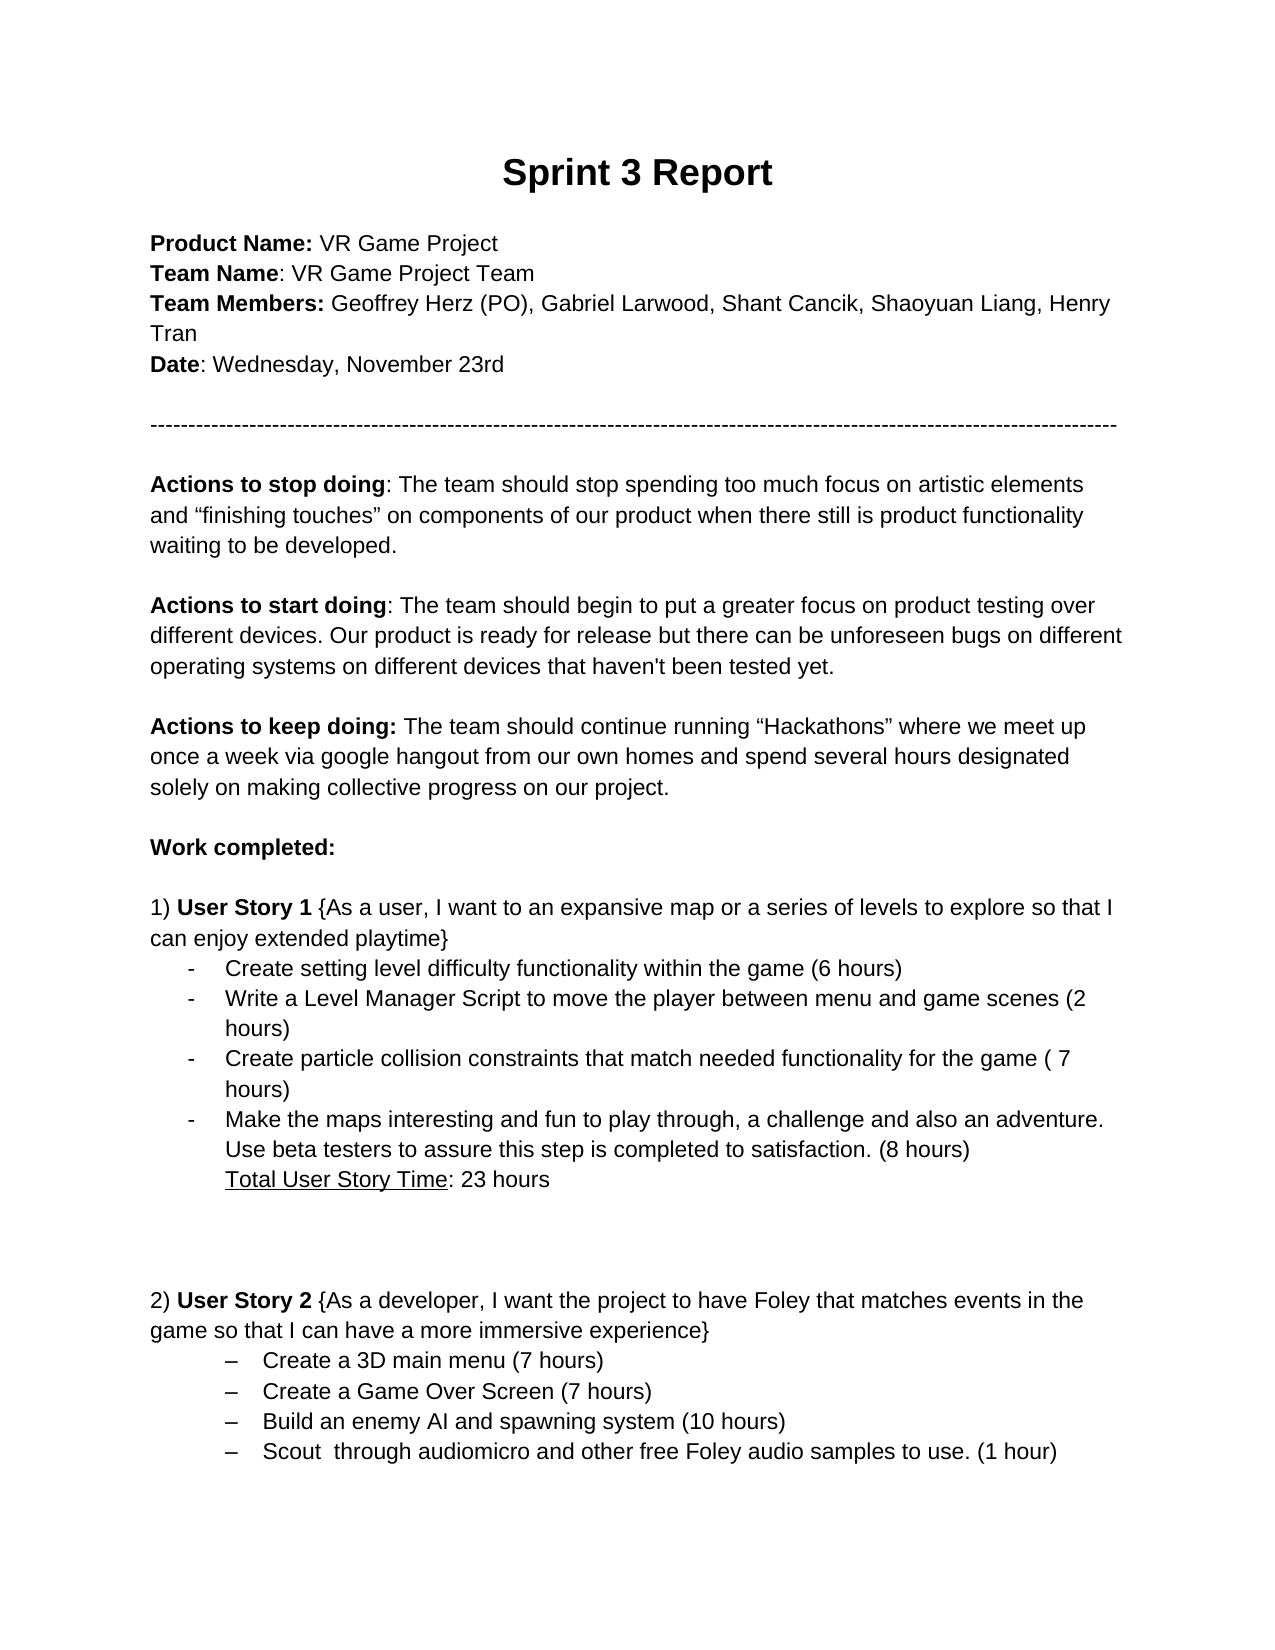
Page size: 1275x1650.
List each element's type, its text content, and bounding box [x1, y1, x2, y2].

list Scout through audiomicro and other free Foley audio samples to use. (1 hour) [225, 1438, 1125, 1464]
list Write a Level Manager Script to move the player between menu and game scenes (2 hours) [187, 985, 1125, 1042]
text Work completed: [150, 834, 1125, 860]
list Create a Game Over Screen (7 hours) [225, 1378, 1125, 1404]
text Sprint 3 Report [150, 150, 1125, 193]
list Create particle collision constraints that match needed functionality for the game ( 7 hours) [187, 1045, 1125, 1102]
text 2) User Story 2 {As a developer, I want the project to have Foley that matches events in the game so that I can have a more immersive experience} [150, 1287, 1125, 1344]
list Build an enemy AI and spawning system (10 hours) [225, 1408, 1125, 1434]
text ------------------------------------------------------------------------------------------------------------------------------- [150, 411, 1125, 437]
text Product Name: VR Game Project [150, 230, 1125, 256]
text Actions to keep doing: The team should continue running “Hackathons” where we meet up once a week via google hangout from our own homes and spend several hours designated solely on making collective progress on our project. [150, 713, 1125, 800]
text Actions to stop doing: The team should stop spending too much focus on artistic elements and “finishing touches” on components of our product when there still is product functionality waiting to be developed. [150, 471, 1125, 558]
text 1) User Story 1 {As a user, I want to an expansive map or a series of levels to explore so that I can enjoy extended playtime} [150, 894, 1125, 951]
list Make the maps interesting and fun to play through, a challenge and also an adventure. Use beta testers to assure this step is completed to satisfaction. (8 hours) [187, 1106, 1125, 1162]
text Actions to start doing: The team should begin to put a greater focus on product testing over different devices. Our product is ready for release but there can be unforeseen bugs on different operating systems on different devices that haven't been tested yet. [150, 592, 1125, 679]
text Team Name: VR Game Project Team [150, 260, 1125, 286]
text Total User Story Time: 23 hours [150, 1166, 1125, 1193]
text Date: Wednesday, November 23rd [150, 351, 1125, 377]
list Create a 3D main menu (7 hours) [225, 1347, 1125, 1374]
text Team Members: Geoffrey Herz (PO), Gabriel Larwood, Shant Cancik, Shaoyuan Liang, Henry Tran [150, 290, 1125, 347]
list Create setting level difficulty functionality within the game (6 hours) [187, 955, 1125, 981]
